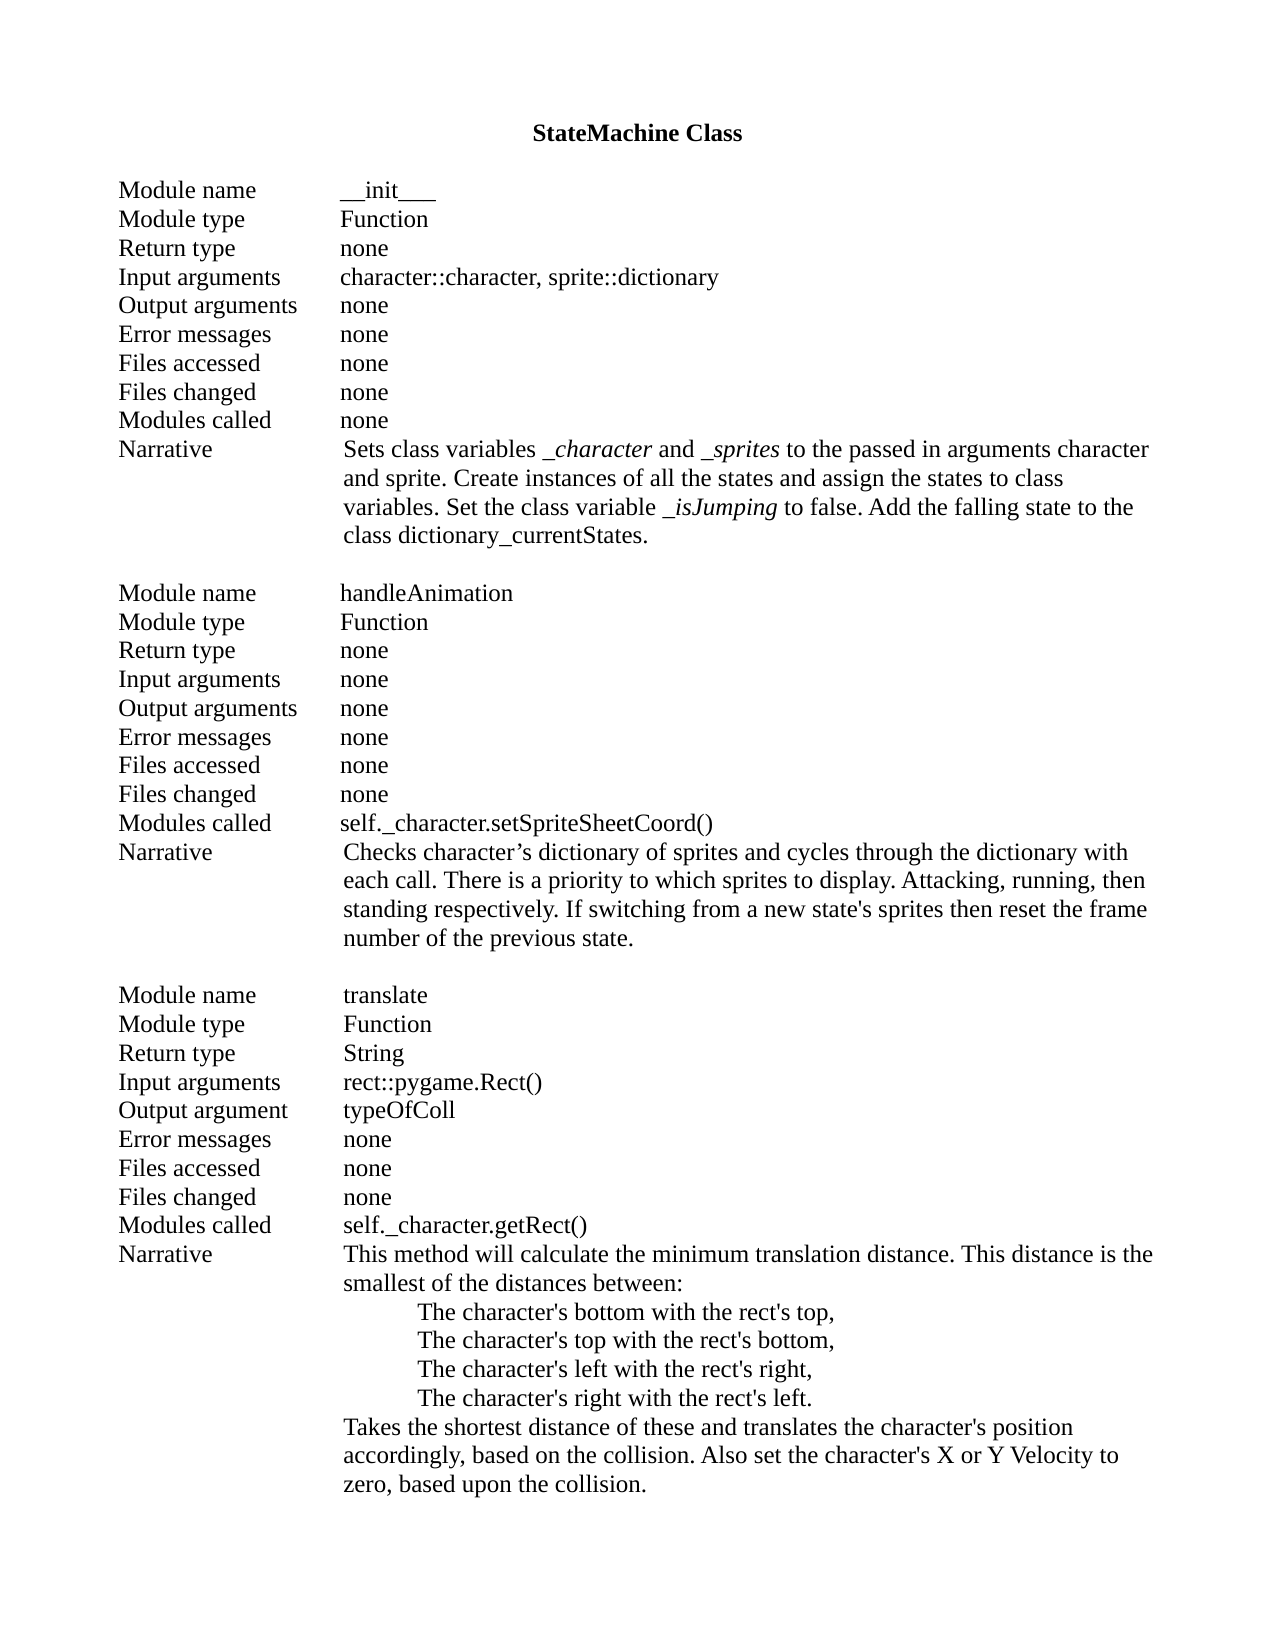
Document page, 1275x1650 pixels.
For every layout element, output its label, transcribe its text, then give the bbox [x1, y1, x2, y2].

text Files accessed none [118, 1153, 1157, 1182]
text Files changed none [118, 377, 1157, 406]
text Return type none [118, 233, 1157, 262]
text Module type Function [118, 1009, 1157, 1038]
text Module type Function [118, 607, 1157, 636]
text Input arguments none [118, 664, 1157, 693]
text Modules called self._character.getRect() [118, 1211, 1157, 1239]
text Takes the shortest distance of these and translates the character's position accordingly, based on the collision. Also set the character's X or Y Velocity to zero, based upon the collision. [118, 1412, 1157, 1498]
text Input arguments character::character, sprite::dictionary [118, 262, 1157, 291]
text Files accessed none [118, 348, 1157, 377]
text Error messages none [118, 722, 1157, 751]
text Module name translate [118, 981, 1157, 1009]
text Module name __init___ [118, 176, 1157, 204]
text Error messages none [118, 319, 1157, 348]
text Output arguments none [118, 291, 1157, 319]
text Files changed none [118, 779, 1157, 808]
text Modules called none [118, 406, 1157, 434]
text Module name handleAnimation [118, 578, 1157, 607]
text The character's top with the rect's bottom, [118, 1326, 1157, 1354]
text Files changed none [118, 1182, 1157, 1211]
text Module type Function [118, 204, 1157, 233]
text Narrative Checks character’s dictionary of sprites and cycles through the dictionary with each call. There is a priority to which sprites to display. Attacking, running, then standing respectively. If switching from a new state's sprites then reset the frame number of the previous state. [118, 837, 1157, 952]
text The character's right with the rect's left. [118, 1383, 1157, 1412]
text Error messages none [118, 1124, 1157, 1153]
text Modules called self._character.setSpriteSheetCoord() [118, 808, 1157, 837]
text Input arguments rect::pygame.Rect() [118, 1067, 1157, 1096]
text The character's bottom with the rect's top, [118, 1297, 1157, 1326]
text Return type none [118, 636, 1157, 664]
text StateMachine Class [118, 118, 1157, 147]
text Return type String [118, 1038, 1157, 1067]
text Narrative Sets class variables _character and _sprites to the passed in arguments character and sprite. Create instances of all the states and assign the states to class variables. Set the class variable _isJumping to false. Add the falling state to the class dictionary_currentStates. [118, 434, 1157, 549]
text Narrative This method will calculate the minimum translation distance. This distance is the smallest of the distances between: [118, 1239, 1157, 1297]
text Output argument typeOfColl [118, 1096, 1157, 1124]
text Files accessed none [118, 751, 1157, 779]
text The character's left with the rect's right, [118, 1354, 1157, 1383]
text Output arguments none [118, 693, 1157, 722]
